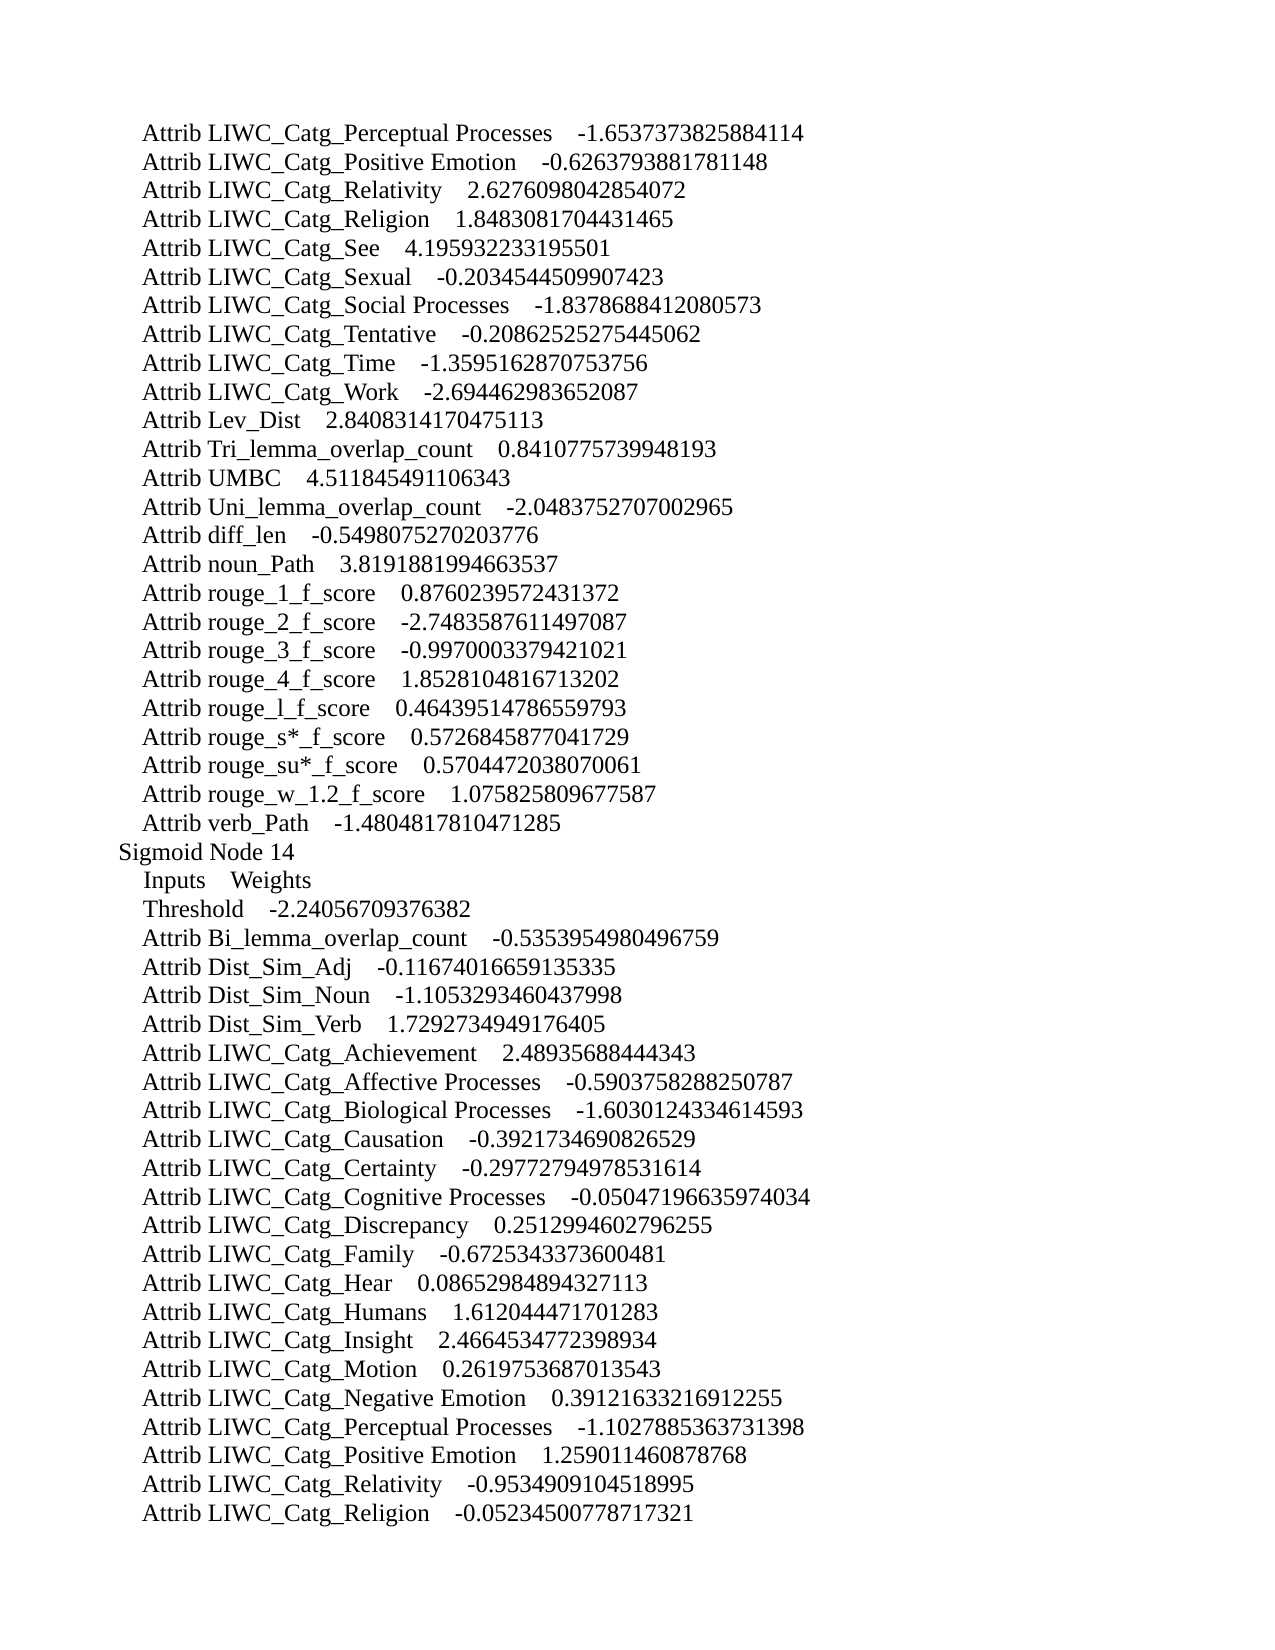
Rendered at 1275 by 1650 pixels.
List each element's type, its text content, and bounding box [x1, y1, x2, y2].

text Attrib Uni_lemma_overlap_count -2.0483752707002965 [118, 492, 1157, 521]
text Attrib Dist_Sim_Adj -0.11674016659135335 [118, 952, 1157, 981]
text Attrib LIWC_Catg_Affective Processes -0.5903758288250787 [118, 1067, 1157, 1096]
text Attrib LIWC_Catg_Hear 0.08652984894327113 [118, 1268, 1157, 1297]
text Attrib rouge_2_f_score -2.7483587611497087 [118, 607, 1157, 636]
text Attrib Tri_lemma_overlap_count 0.8410775739948193 [118, 434, 1157, 463]
text Attrib LIWC_Catg_Causation -0.3921734690826529 [118, 1124, 1157, 1153]
text Attrib LIWC_Catg_Work -2.694462983652087 [118, 377, 1157, 406]
text Attrib rouge_w_1.2_f_score 1.075825809677587 [118, 779, 1157, 808]
text Attrib LIWC_Catg_Relativity -0.9534909104518995 [118, 1469, 1157, 1498]
text Attrib LIWC_Catg_Religion 1.8483081704431465 [118, 204, 1157, 233]
text Threshold -2.24056709376382 [118, 894, 1157, 923]
text Attrib UMBC 4.511845491106343 [118, 463, 1157, 492]
text Attrib rouge_s*_f_score 0.5726845877041729 [118, 722, 1157, 751]
text Attrib LIWC_Catg_Positive Emotion -0.6263793881781148 [118, 147, 1157, 176]
text Attrib LIWC_Catg_Sexual -0.2034544509907423 [118, 262, 1157, 291]
text Attrib noun_Path 3.8191881994663537 [118, 549, 1157, 578]
text Attrib LIWC_Catg_Time -1.3595162870753756 [118, 348, 1157, 377]
text Attrib Lev_Dist 2.8408314170475113 [118, 406, 1157, 434]
text Sigmoid Node 14 [118, 837, 1157, 866]
text Attrib rouge_l_f_score 0.46439514786559793 [118, 693, 1157, 722]
text Attrib LIWC_Catg_Religion -0.05234500778717321 [118, 1498, 1157, 1527]
text Attrib LIWC_Catg_Perceptual Processes -1.1027885363731398 [118, 1412, 1157, 1441]
text Attrib LIWC_Catg_Insight 2.4664534772398934 [118, 1326, 1157, 1354]
text Attrib LIWC_Catg_Biological Processes -1.6030124334614593 [118, 1096, 1157, 1124]
text Attrib LIWC_Catg_Humans 1.612044471701283 [118, 1297, 1157, 1326]
text Attrib LIWC_Catg_Social Processes -1.8378688412080573 [118, 291, 1157, 319]
text Attrib rouge_su*_f_score 0.5704472038070061 [118, 751, 1157, 779]
text Attrib rouge_4_f_score 1.8528104816713202 [118, 664, 1157, 693]
text Attrib LIWC_Catg_Motion 0.2619753687013543 [118, 1354, 1157, 1383]
text Attrib LIWC_Catg_Certainty -0.29772794978531614 [118, 1153, 1157, 1182]
text Attrib Bi_lemma_overlap_count -0.5353954980496759 [118, 923, 1157, 952]
text Attrib LIWC_Catg_Positive Emotion 1.259011460878768 [118, 1441, 1157, 1469]
text Attrib Dist_Sim_Noun -1.1053293460437998 [118, 981, 1157, 1009]
text Attrib LIWC_Catg_Cognitive Processes -0.05047196635974034 [118, 1182, 1157, 1211]
text Attrib LIWC_Catg_Relativity 2.6276098042854072 [118, 176, 1157, 204]
text Attrib LIWC_Catg_See 4.195932233195501 [118, 233, 1157, 262]
text Inputs Weights [118, 866, 1157, 894]
text Attrib Dist_Sim_Verb 1.7292734949176405 [118, 1009, 1157, 1038]
text Attrib LIWC_Catg_Tentative -0.20862525275445062 [118, 319, 1157, 348]
text Attrib verb_Path -1.4804817810471285 [118, 808, 1157, 837]
text Attrib rouge_3_f_score -0.9970003379421021 [118, 636, 1157, 664]
text Attrib LIWC_Catg_Negative Emotion 0.39121633216912255 [118, 1383, 1157, 1412]
text Attrib rouge_1_f_score 0.8760239572431372 [118, 578, 1157, 607]
text Attrib LIWC_Catg_Discrepancy 0.2512994602796255 [118, 1211, 1157, 1239]
text Attrib LIWC_Catg_Achievement 2.48935688444343 [118, 1038, 1157, 1067]
text Attrib diff_len -0.5498075270203776 [118, 521, 1157, 549]
text Attrib LIWC_Catg_Family -0.6725343373600481 [118, 1239, 1157, 1268]
text Attrib LIWC_Catg_Perceptual Processes -1.6537373825884114 [118, 118, 1157, 147]
